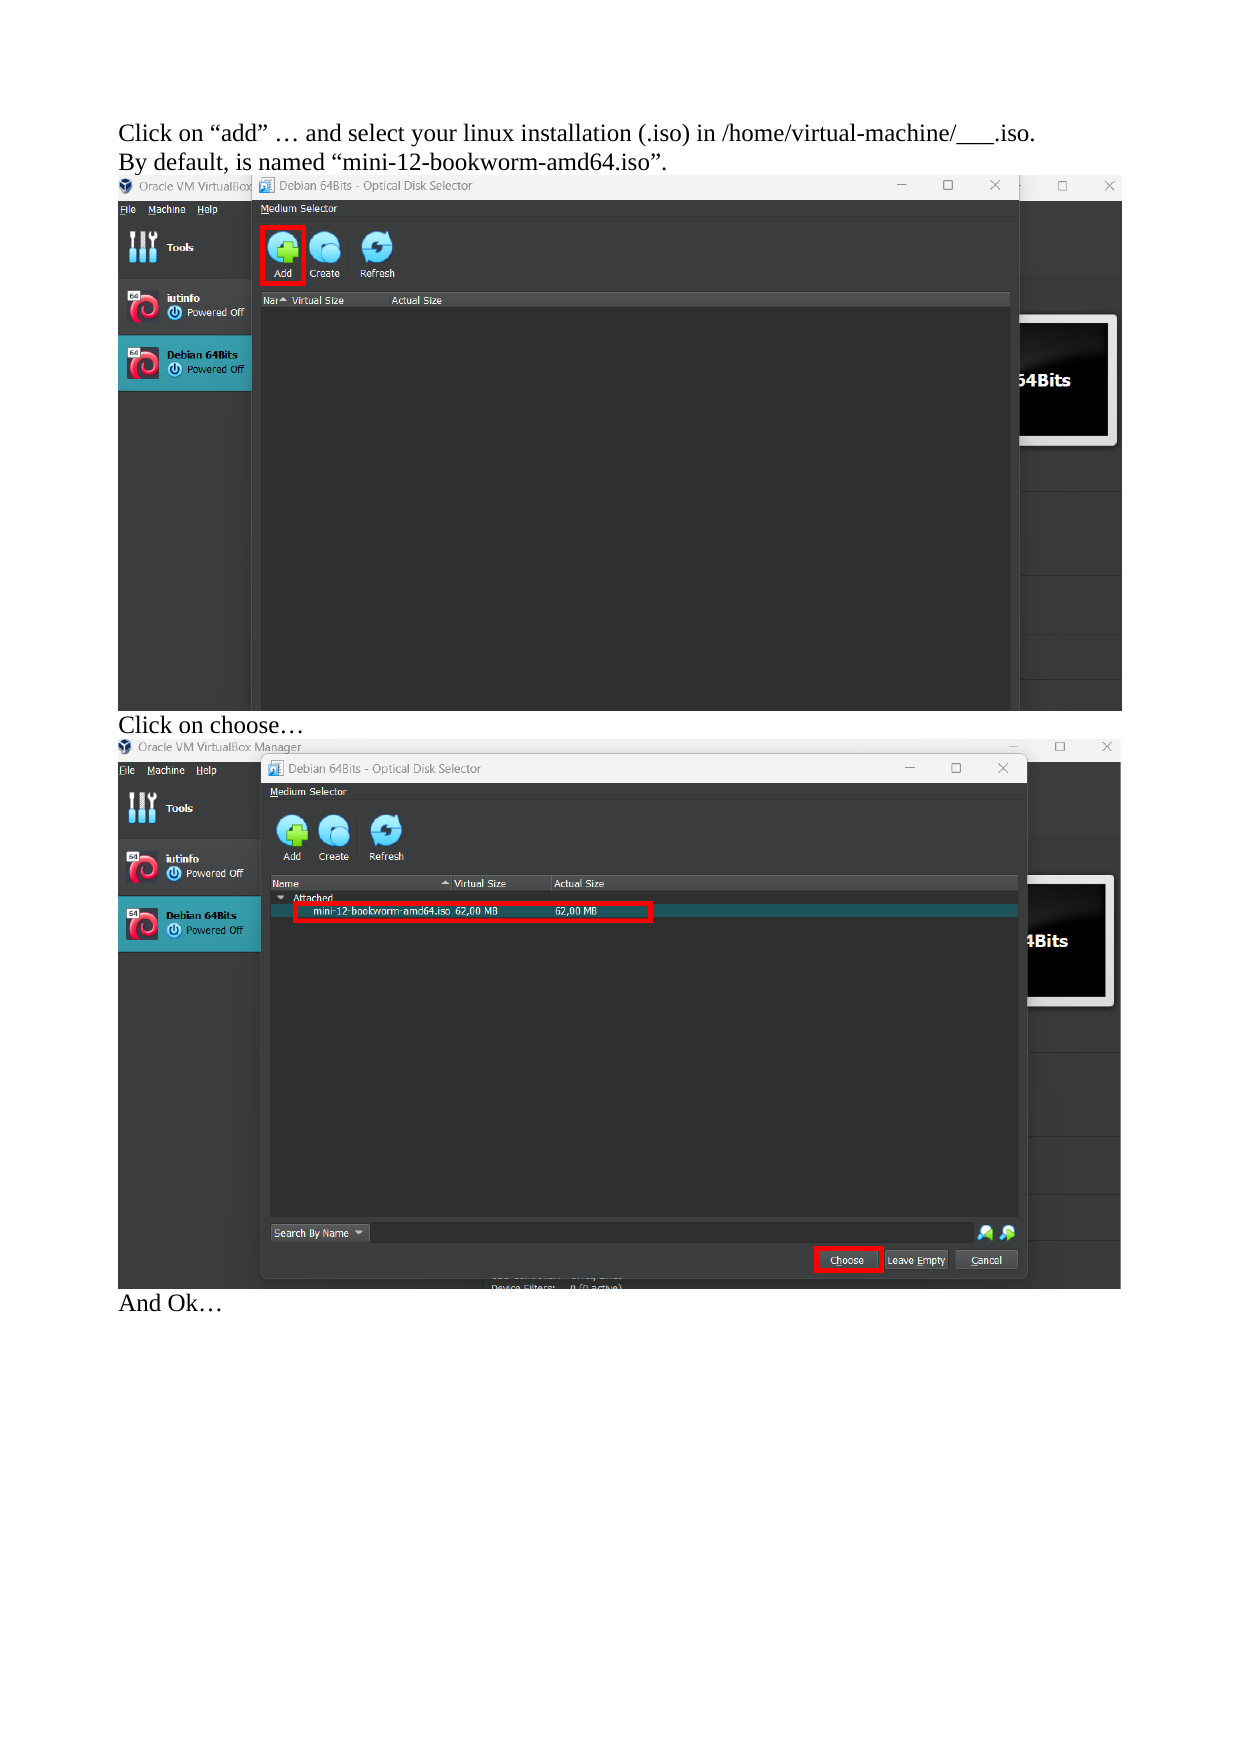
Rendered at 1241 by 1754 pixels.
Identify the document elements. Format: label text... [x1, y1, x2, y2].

text Click on choose… [118, 711, 1122, 739]
text By default, is named “mini-12-bookworm-amd64.iso”. [118, 147, 1122, 175]
text And Ok… [118, 1288, 1122, 1317]
text Click on “add” … and select your linux installation (.iso) in /home/virtual-machine/___.iso. [118, 118, 1122, 147]
